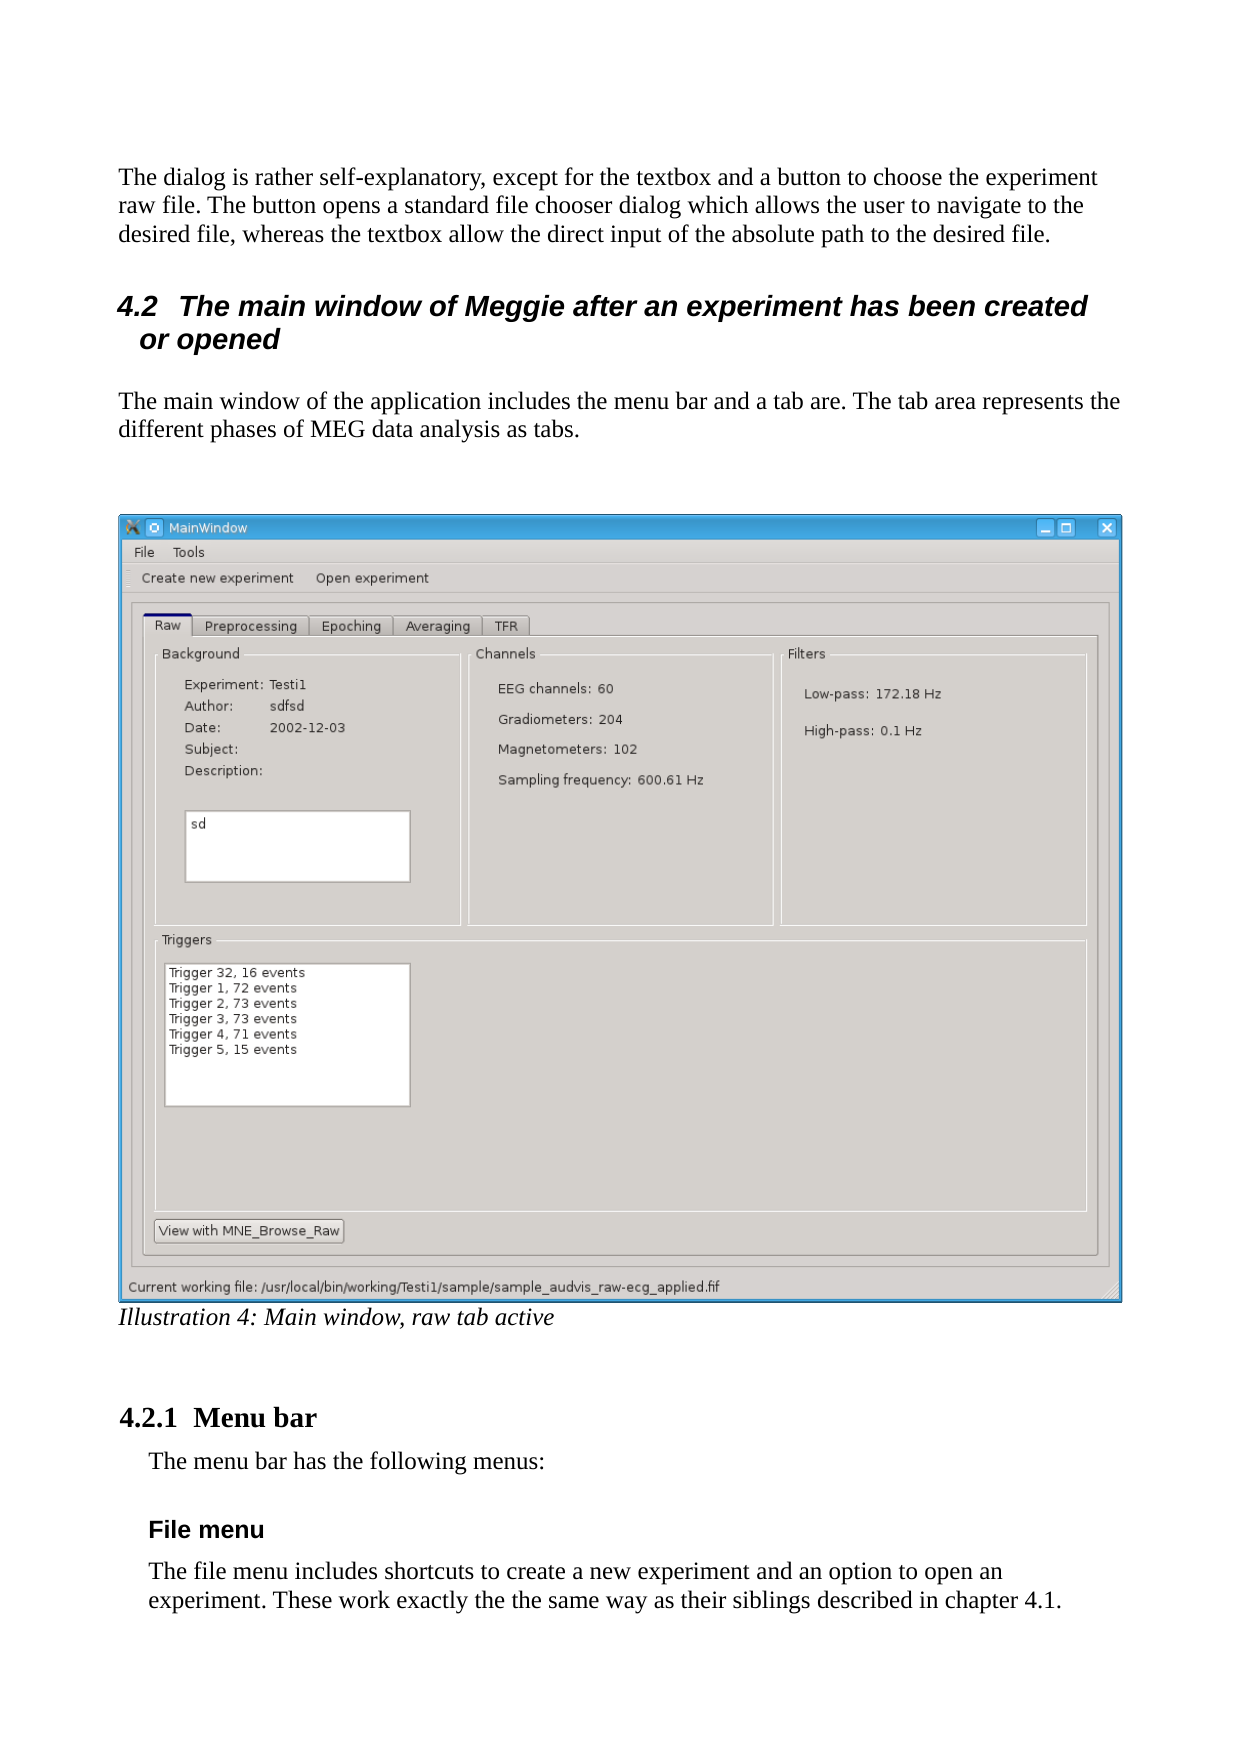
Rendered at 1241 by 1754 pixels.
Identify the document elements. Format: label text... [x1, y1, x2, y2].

text The dialog is rather self-explanatory, except for the textbox and a button to choose the experiment raw file. The button opens a standard file chooser dialog which allows the user to navigate to the desired file, whereas the textbox allow the direct input of the absolute path to the desired file. [118, 162, 1122, 248]
text The main window of the application includes the menu bar and a tab are. The tab area represents the different phases of MEG data analysis as tabs. [118, 386, 1122, 443]
text Illustration 4: Main window, raw tab active [118, 1303, 1122, 1331]
picture [118, 514, 1123, 1303]
text The file menu includes shortcuts to create a new experiment and an option to open an experiment. These work exactly the the same way as their siblings described in chapter 4.1. [148, 1556, 1122, 1613]
text The menu bar has the following menus: [148, 1446, 1122, 1475]
subtitle The main window of Meggie after an experiment has been created or opened [109, 289, 1122, 356]
subtitle File menu [148, 1515, 1122, 1543]
subtitle Menu bar [112, 1400, 1122, 1433]
